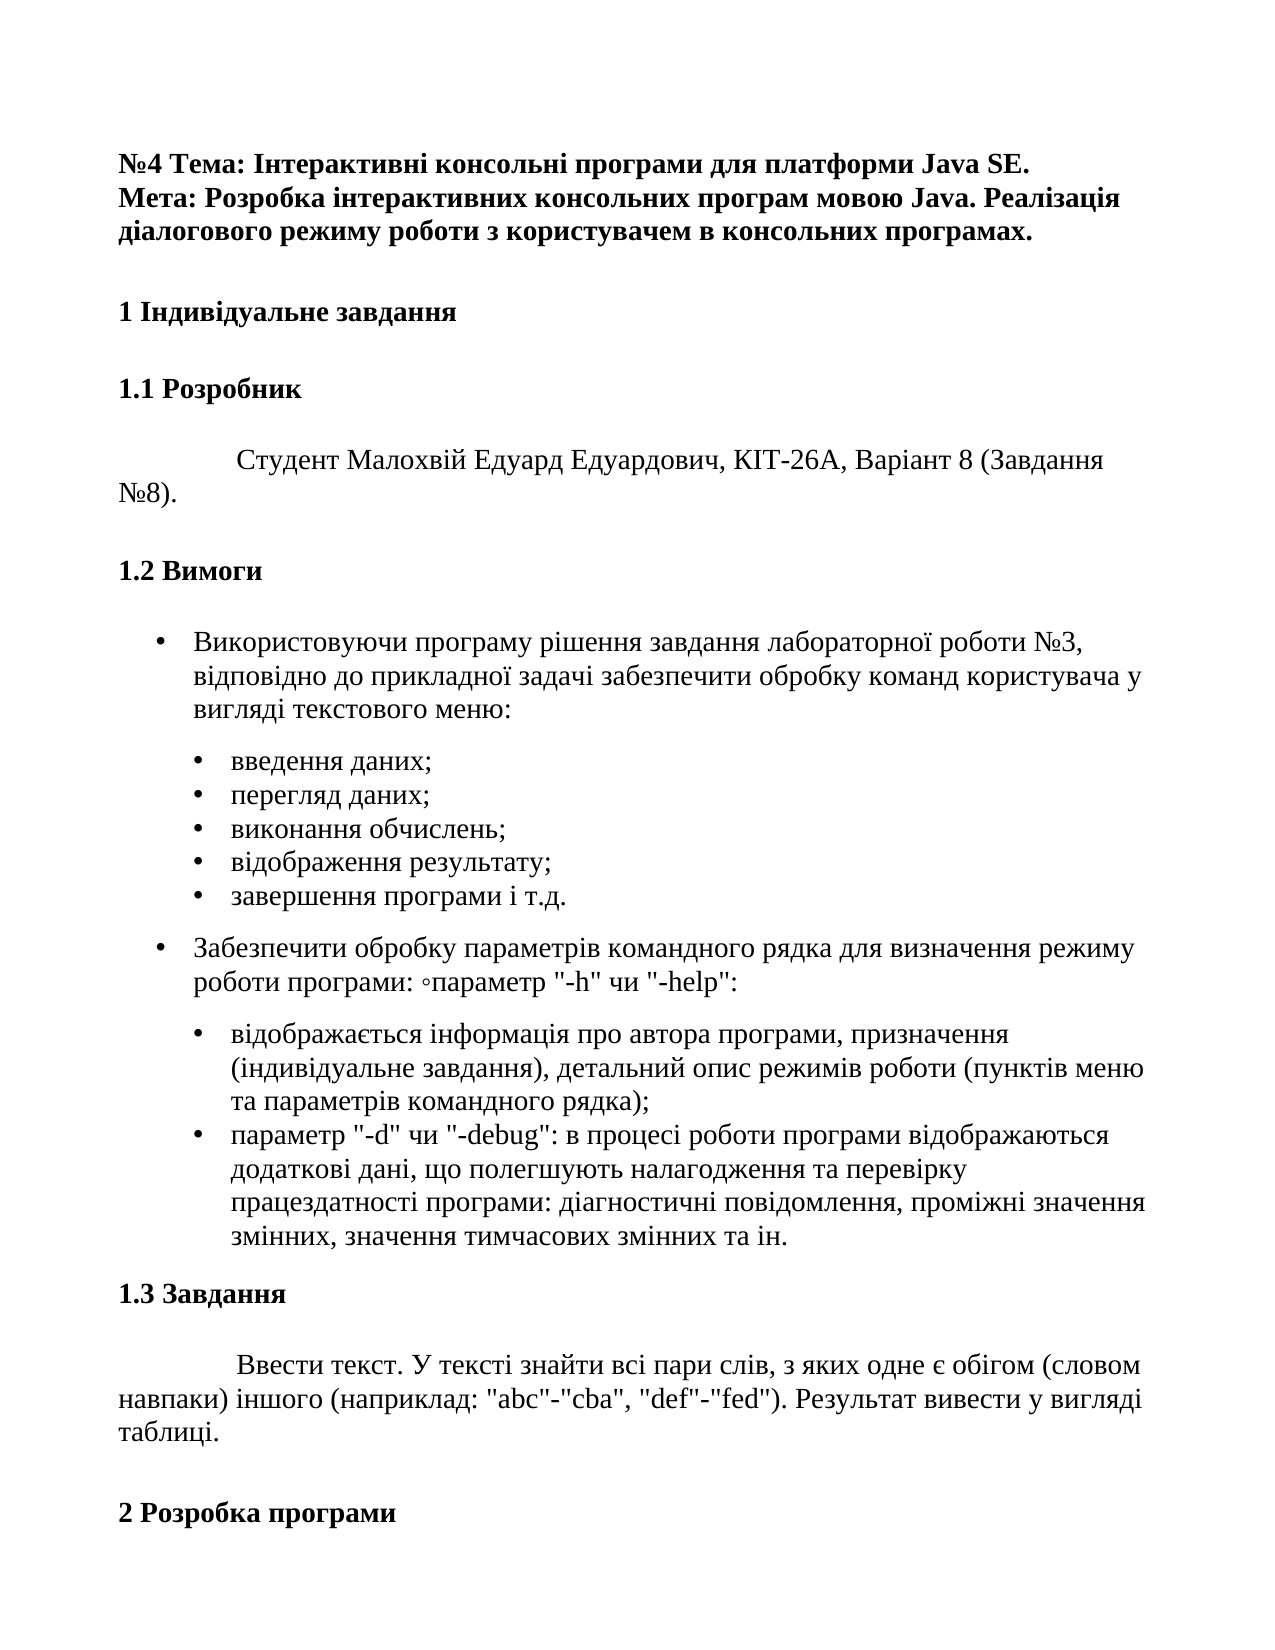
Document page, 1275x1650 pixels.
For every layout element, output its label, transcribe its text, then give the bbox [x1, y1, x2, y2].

text №4 Тема: Інтерактивні консольні програми для платформи Java SE. Мета: Розробка інтерактивних консольних програм мовою Java. Реалізація діалогового режиму роботи з користувачем в консольних програмах. [118, 146, 1157, 247]
list введення даних; [193, 743, 1157, 777]
text 1 Індивідуальне завдання [118, 294, 1157, 327]
list відображення результату; [193, 844, 1157, 878]
list Використовуючи програму рішення завдання лабораторної роботи №3, відповідно до прикладної задачі забезпечити обробку команд користувача у вигляді текстового меню: [156, 624, 1157, 725]
text 2 Розробка програми [118, 1495, 1157, 1528]
text Ввести текст. У тексті знайти всі пари слів, з яких одне є обігом (словом навпаки) іншого (наприклад: "abc"-"cba", "def"-"fed"). Результат вивести у вигляді таблиці. [118, 1347, 1157, 1448]
list перегляд даних; [193, 777, 1157, 811]
list параметр "-d" чи "-debug": в процесі роботи програми відображаються додаткові дані, що полегшують налагодження та перевірку працездатності програми: діагностичні повідомлення, проміжні значення змінних, значення тимчасових змінних та ін. [193, 1117, 1157, 1251]
text 1.1 Розробник [118, 371, 1157, 404]
text 1.3 Завдання [118, 1276, 1157, 1310]
text 1.2 Вимоги [118, 553, 1157, 586]
list виконання обчислень; [193, 811, 1157, 844]
text Студент Малохвій Едуард Едуардович, КІТ-26А, Варіант 8 (Завдання №8). [118, 442, 1157, 509]
list завершення програми і т.д. [193, 878, 1157, 912]
list відображається інформація про автора програми, призначення (індивідуальне завдання), детальний опис режимів роботи (пунктів меню та параметрів командного рядка); [193, 1016, 1157, 1117]
list Забезпечити обробку параметрів командного рядка для визначення режиму роботи програми: ◦параметр "-h" чи "-help": [156, 930, 1157, 998]
